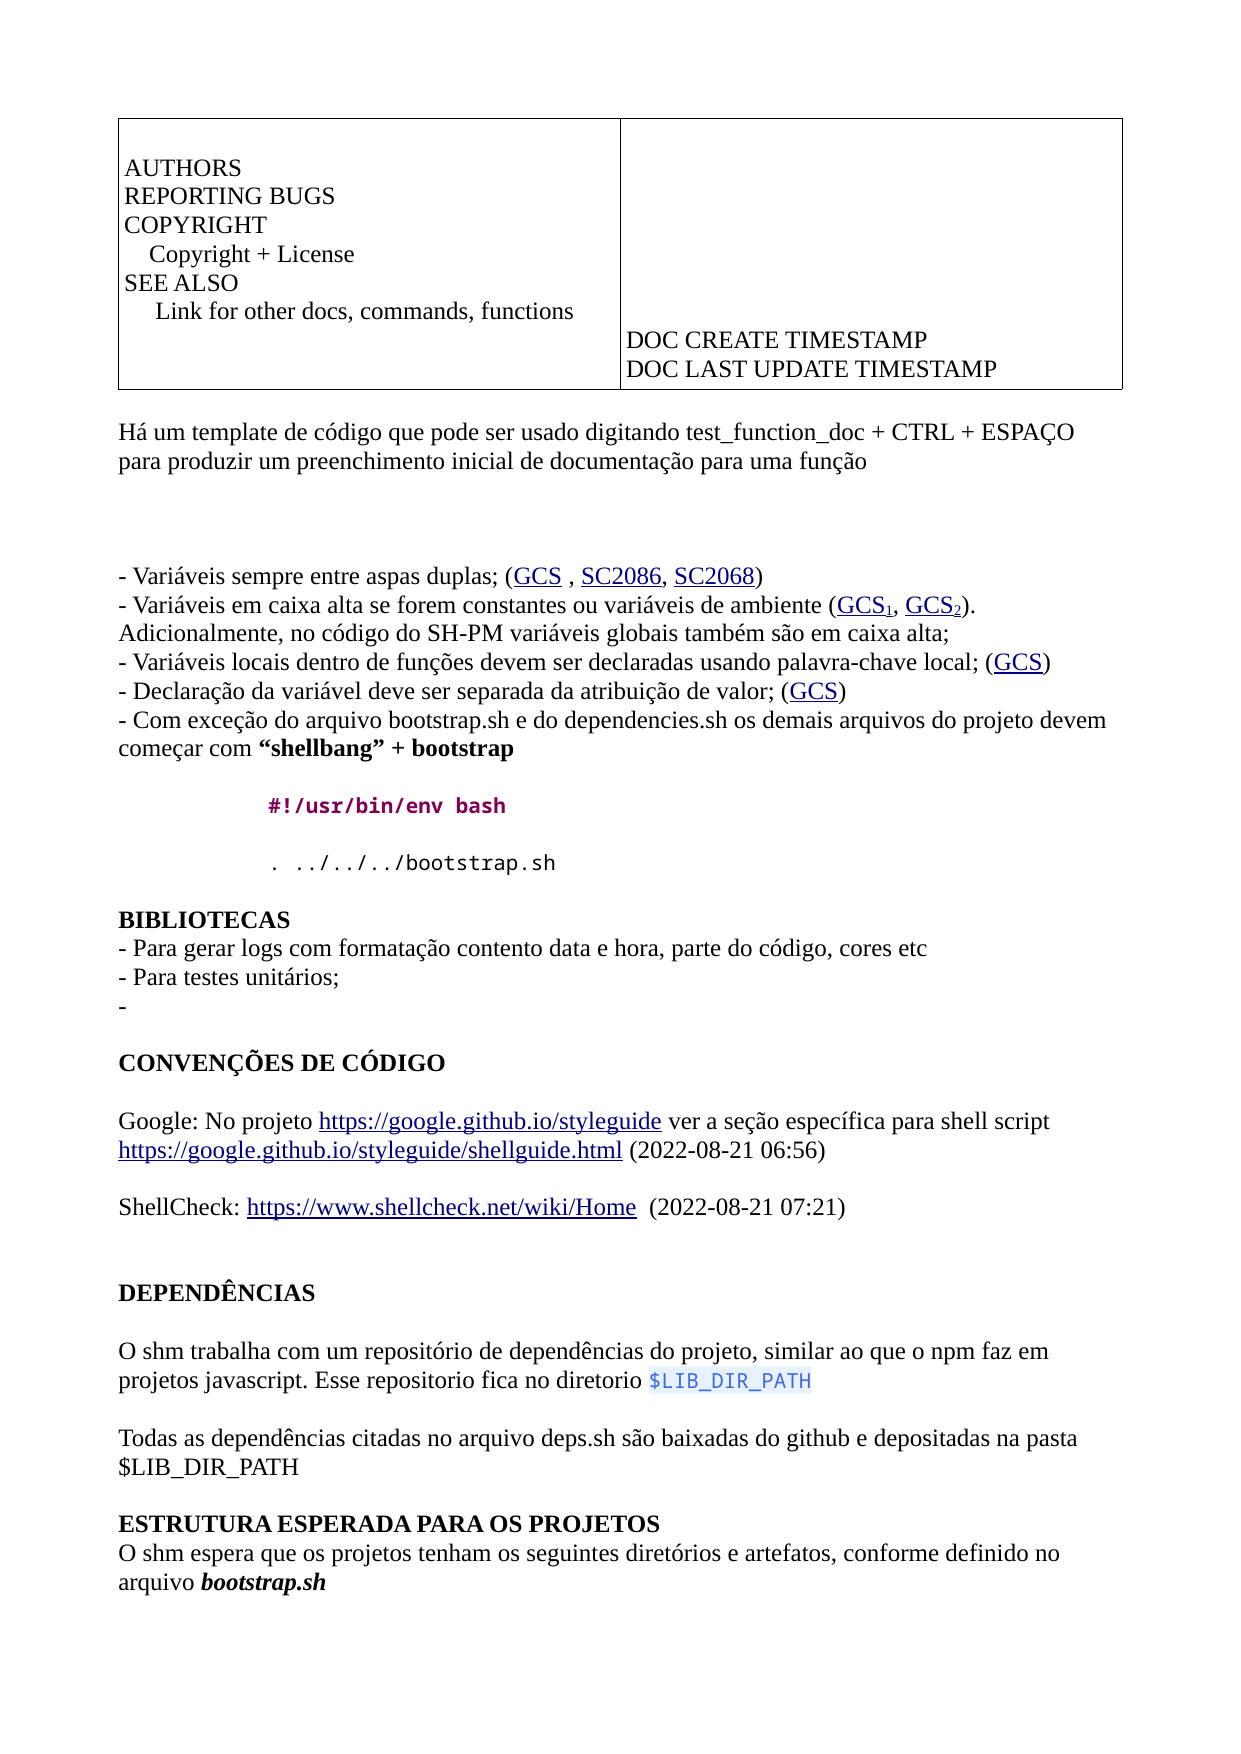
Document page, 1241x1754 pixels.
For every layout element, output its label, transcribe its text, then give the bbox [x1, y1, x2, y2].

text - Variáveis em caixa alta se forem constantes ou variáveis de ambiente (GCS1, GCS2). Adicionalmente, no código do SH-PM variáveis globais também são em caixa alta; [118, 590, 1122, 647]
text . ../../../bootstrap.sh [268, 848, 1122, 876]
text DEPENDÊNCIAS [118, 1278, 1122, 1307]
text CONVENÇÕES DE CÓDIGO [118, 1048, 1122, 1077]
text ShellCheck: https://www.shellcheck.net/wiki/Home (2022-08-21 07:21) [118, 1192, 1122, 1221]
text - [118, 991, 1122, 1020]
text - Variáveis sempre entre aspas duplas; (GCS , SC2086, SC2068) [118, 561, 1122, 590]
text O shm trabalha com um repositório de dependências do projeto, similar ao que o npm faz em projetos javascript. Esse repositorio fica no diretorio $LIB_DIR_PATH [118, 1336, 1122, 1394]
text - Variáveis locais dentro de funções devem ser declaradas usando palavra-chave local; (GCS) [118, 647, 1122, 676]
text - Para gerar logs com formatação contento data e hora, parte do código, cores etc [118, 933, 1122, 962]
text - Para testes unitários; [118, 962, 1122, 991]
text Há um template de código que pode ser usado digitando test_function_doc + CTRL + ESPAÇO para produzir um preenchimento inicial de documentação para uma função [118, 417, 1122, 475]
text Google: No projeto https://google.github.io/styleguide ver a seção específica para shell script https://google.github.io/styleguide/shellguide.html (2022-08-21 06:56) [118, 1106, 1122, 1163]
text Todas as dependências citadas no arquivo deps.sh são baixadas do github e depositadas na pasta $LIB_DIR_PATH [118, 1423, 1122, 1481]
table_cell AUTHORS REPORTING BUGS COPYRIGHT Copyright + License SEE ALSO Link for other docs, commands, functions [119, 119, 620, 388]
text - Declaração da variável deve ser separada da atribuição de valor; (GCS) [118, 676, 1122, 705]
text O shm espera que os projetos tenham os seguintes diretórios e artefatos, conforme definido no arquivo bootstrap.sh [118, 1538, 1122, 1596]
text ESTRUTURA ESPERADA PARA OS PROJETOS [118, 1509, 1122, 1538]
text - Com exceção do arquivo bootstrap.sh e do dependencies.sh os demais arquivos do projeto devem começar com “shellbang” + bootstrap [118, 705, 1122, 762]
text #!/usr/bin/env bash [268, 791, 1122, 819]
table_cell DOC CREATE TIMESTAMP DOC LAST UPDATE TIMESTAMP [621, 119, 1122, 388]
text BIBLIOTECAS [118, 905, 1122, 933]
